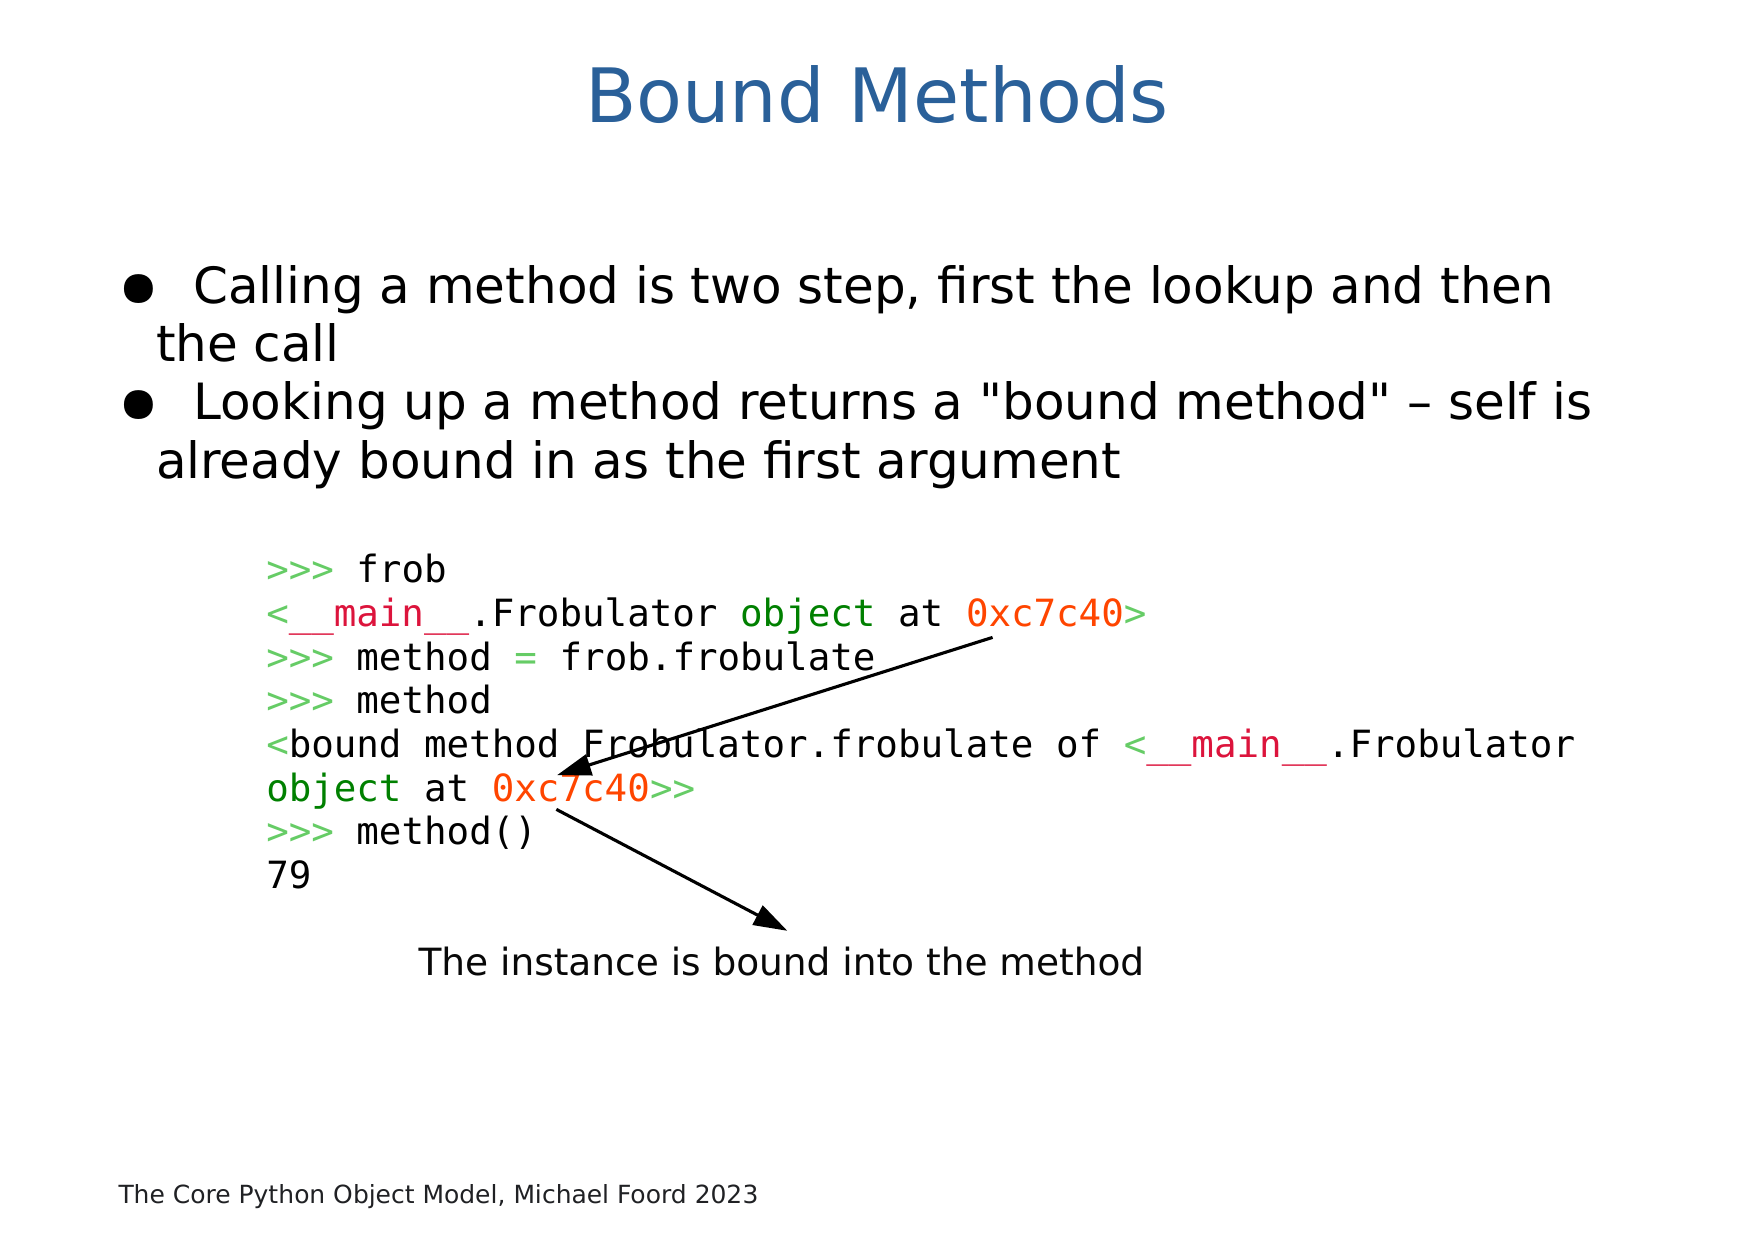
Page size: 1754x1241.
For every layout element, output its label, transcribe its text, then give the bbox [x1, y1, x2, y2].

text 79 [266, 853, 717, 897]
list Looking up a method returns a "bound method" – self is already bound in as the first argument [118, 373, 1636, 490]
text >>> frob [266, 548, 1636, 592]
text [563, 810, 1636, 853]
text [645, 853, 1636, 897]
text >>> method() [266, 810, 634, 853]
text Bound Methods [118, 53, 1636, 140]
text [731, 679, 1636, 723]
list Calling a method is two step, first the lookup and then the call [118, 257, 1636, 373]
text >>> method = frob.frobulate [266, 635, 991, 679]
text >>> method [266, 679, 852, 723]
text <bound method Frobulator.frobulate of <__main__.Frobulator object at 0xc7c40>> [266, 723, 1636, 810]
text <__main__.Frobulator object at 0xc7c40> [266, 592, 1636, 635]
text >>> method = frob.frobulate [870, 635, 1636, 679]
text The instance is bound into the method [193, 941, 1636, 984]
